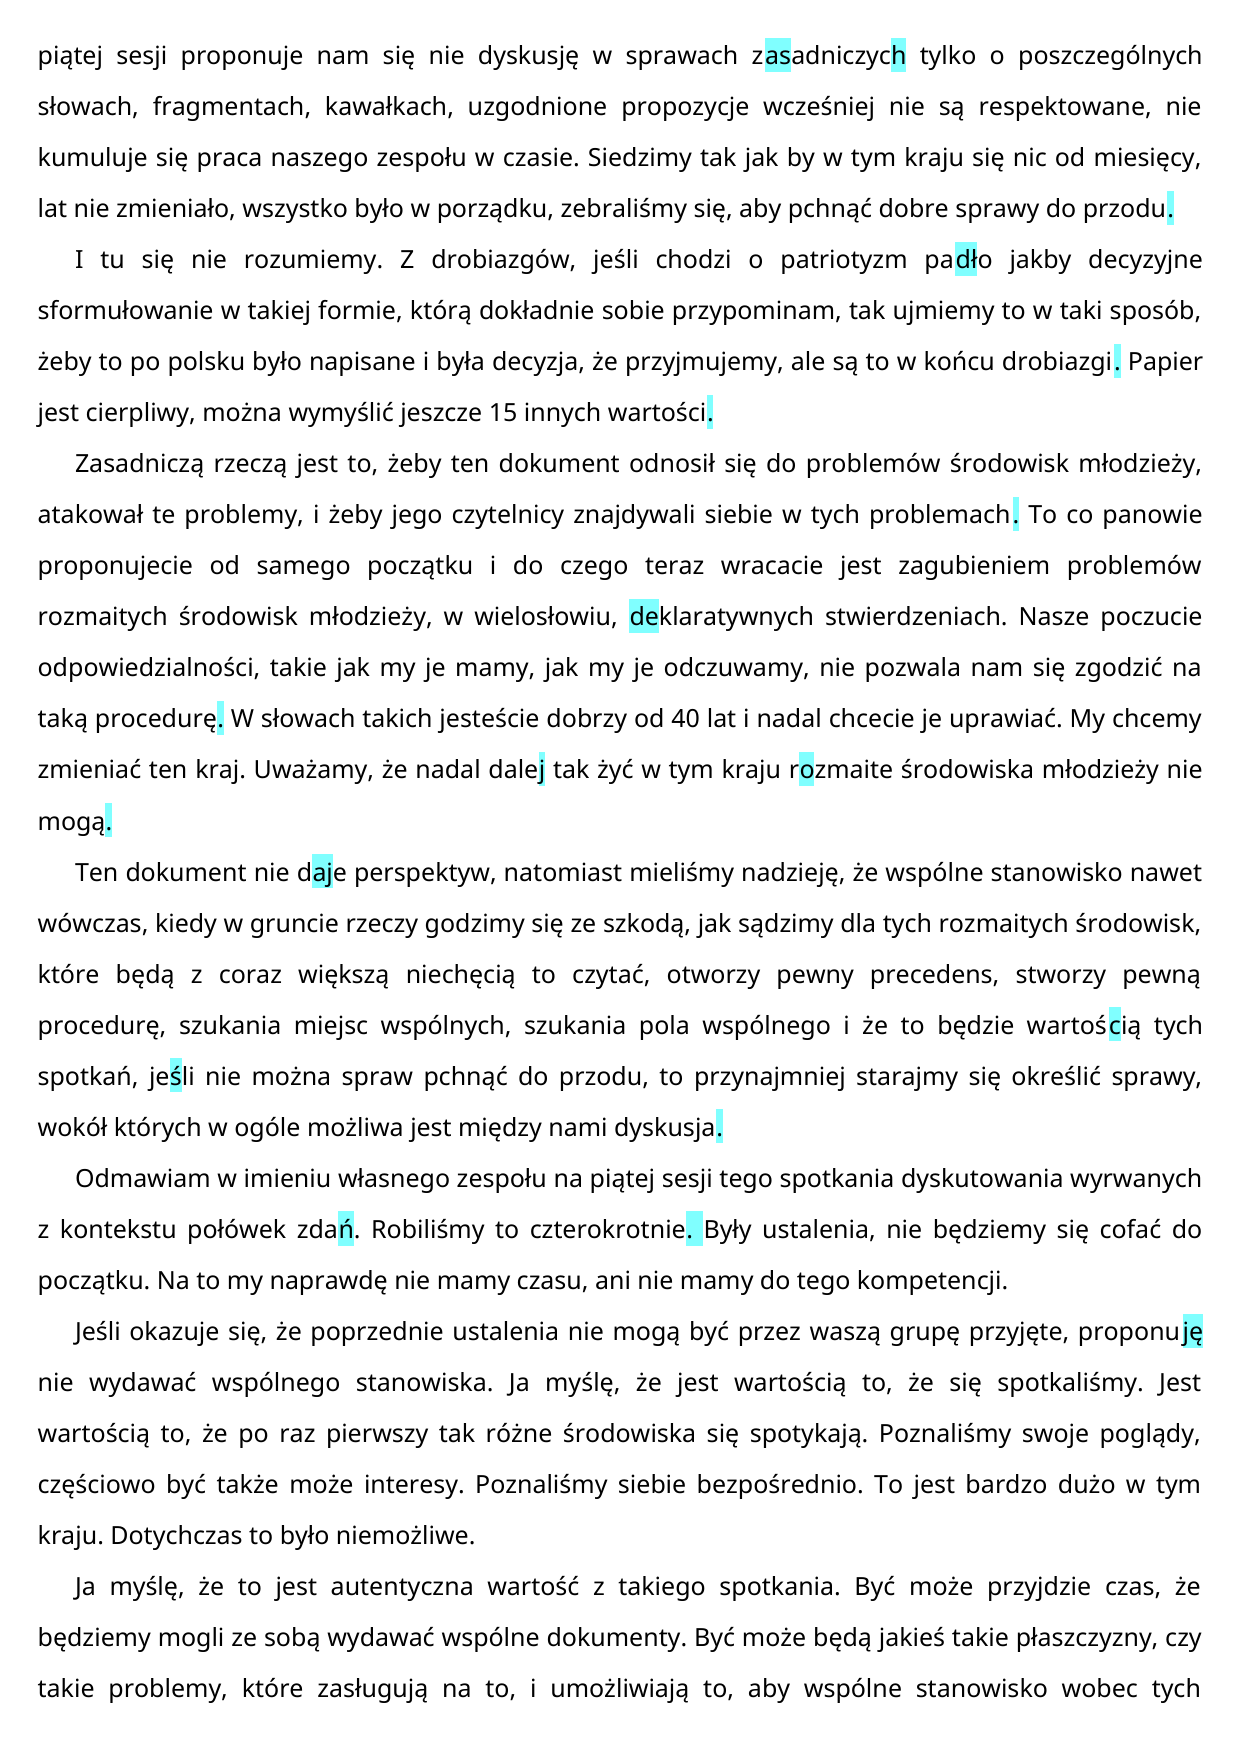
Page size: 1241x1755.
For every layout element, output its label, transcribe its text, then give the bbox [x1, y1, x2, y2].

text I tu się nie rozumiemy. Z drobiazgów, jeśli chodzi o patriotyzm padło jakby decyzyjne sformułowanie w takiej formie, którą dokładnie sobie przypominam, tak ujmiemy to w taki sposób, żeby to po polsku było napisane i była decyzja, że przyjmujemy, ale są to w końcu drobiazgi. Papier jest cierpliwy, można wymyślić jeszcze 15 innych wartości. [37, 242, 1203, 429]
text Ten dokument nie daje perspektyw, natomiast mieliśmy nadzieję, że wspólne stanowisko nawet wówczas, kiedy w gruncie rzeczy godzimy się ze szkodą, jak sądzimy dla tych rozmaitych środowisk, które będą z coraz większą niechęcią to czytać, otworzy pewny precedens, stworzy pewną procedurę, szukania miejsc wspólnych, szukania pola wspólnego i że to będzie wartością tych spotkań, jeśli nie można spraw pchnąć do przodu, to przynajmniej starajmy się określić sprawy, wokół których w ogóle możliwa jest między nami dyskusja. [37, 854, 1203, 1143]
text Zasadniczą rzeczą jest to, żeby ten dokument odnosił się do problemów środowisk młodzieży, atakował te problemy, i żeby jego czytelnicy znajdywali siebie w tych problemach. To co panowie proponujecie od samego początku i do czego teraz wracacie jest zagubieniem problemów rozmaitych środowisk młodzieży, w wielosłowiu, deklaratywnych stwierdzeniach. Nasze poczucie odpowiedzialności, takie jak my je mamy, jak my je odczuwamy, nie pozwala nam się zgodzić na taką procedurę. W słowach takich jesteście dobrzy od 40 lat i nadal chcecie je uprawiać. My chcemy zmieniać ten kraj. Uważamy, że nadal dalej tak żyć w tym kraju rozmaite środowiska młodzieży nie mogą. [37, 446, 1203, 837]
text Odmawiam w imieniu własnego zespołu na piątej sesji tego spotkania dyskutowania wyrwanych z kontekstu połówek zdań. Robiliśmy to czterokrotnie. Były ustalenia, nie będziemy się cofać do początku. Na to my naprawdę nie mamy czasu, ani nie mamy do tego kompetencji. [37, 1160, 1203, 1297]
text Ja myślę, że to jest autentyczna wartość z takiego spotkania. Być może przyjdzie czas, że będziemy mogli ze sobą wydawać wspólne dokumenty. Być może będą jakieś takie płaszczyzny, czy takie problemy, które zasługują na to, i umożliwiają to, aby wspólne stanowisko wobec tych [37, 1569, 1203, 1705]
text piątej sesji proponuje nam się nie dyskusję w sprawach zasadniczych tylko o poszczególnych słowach, fragmentach, kawałkach, uzgodnione propozycje wcześniej nie są respektowane, nie kumuluje się praca naszego zespołu w czasie. Siedzimy tak jak by w tym kraju się nic od miesięcy, lat nie zmieniało, wszystko było w porządku, zebraliśmy się, aby pchnąć dobre sprawy do przodu. [37, 37, 1203, 225]
text Jeśli okazuje się, że poprzednie ustalenia nie mogą być przez waszą grupę przyjęte, proponuję nie wydawać wspólnego stanowiska. Ja myślę, że jest wartością to, że się spotkaliśmy. Jest wartością to, że po raz pierwszy tak różne środowiska się spotykają. Poznaliśmy swoje poglądy, częściowo być także może interesy. Poznaliśmy siebie bezpośrednio. To jest bardzo dużo w tym kraju. Dotychczas to było niemożliwe. [37, 1313, 1203, 1552]
